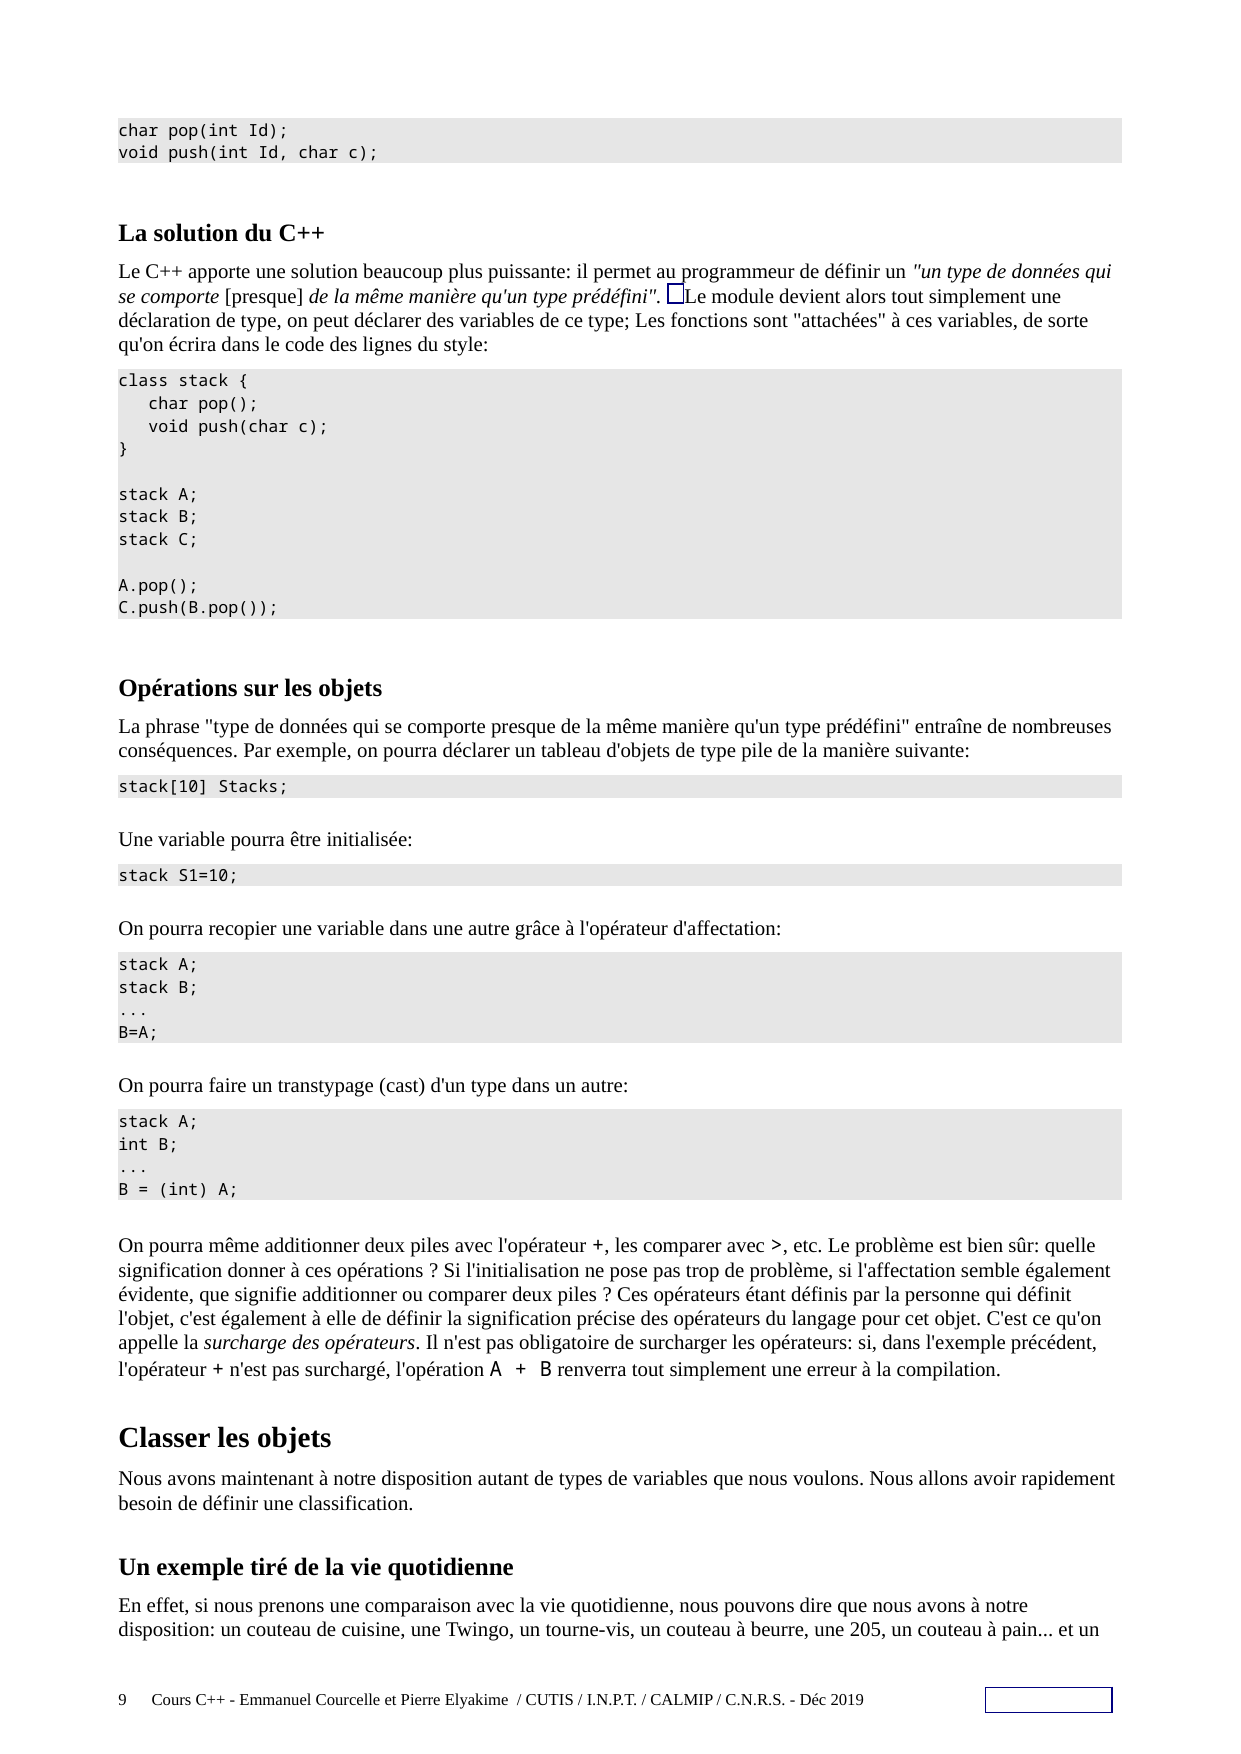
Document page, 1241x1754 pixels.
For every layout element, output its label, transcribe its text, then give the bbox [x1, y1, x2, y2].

text Le C++ apporte une solution beaucoup plus puissante: il permet au programmeur de définir un "un type de données qui se comporte [presque] de la même manière qu'un type prédéfini". Le module devient alors tout simplement une déclaration de type, on peut déclarer des variables de ce type; Les fonctions sont "attachées" à ces variables, de sorte qu'on écrira dans le code des lignes du style: [118, 259, 1122, 356]
subtitle Un exemple tiré de la vie quotidienne [118, 1552, 1122, 1581]
text Nous avons maintenant à notre disposition autant de types de variables que nous voulons. Nous allons avoir rapidement besoin de définir une classification. [118, 1466, 1122, 1514]
text La phrase "type de données qui se comporte presque de la même manière qu'un type prédéfini" entraîne de nombreuses conséquences. Par exemple, on pourra déclarer un tableau d'objets de type pile de la manière suivante: [118, 714, 1122, 762]
text void push(char c); [118, 414, 1122, 437]
text stack A; [118, 482, 1122, 505]
text ... [118, 998, 1122, 1021]
text int B; [118, 1132, 1122, 1155]
text On pourra recopier une variable dans une autre grâce à l'opérateur d'affectation: [118, 916, 1122, 940]
text class stack { [118, 369, 1122, 392]
subtitle Opérations sur les objets [118, 673, 1122, 702]
text ... [118, 1155, 1122, 1177]
text stack S1=10; [118, 864, 1122, 886]
text stack B; [118, 505, 1122, 528]
text stack A; [118, 952, 1122, 975]
text On pourra même additionner deux piles avec l'opérateur +, les comparer avec >, etc. Le problème est bien sûr: quelle signification donner à ces opérations ? Si l'initialisation ne pose pas trop de problème, si l'affectation semble également évidente, que signifie additionner ou comparer deux piles ? Ces opérateurs étant définis par la personne qui définit l'objet, c'est également à elle de définir la signification précise des opérateurs du langage pour cet objet. C'est ce qu'on appelle la surcharge des opérateurs. Il n'est pas obligatoire de surcharger les opérateurs: si, dans l'exemple précédent, l'opérateur + n'est pas surchargé, l'opération A + B renverra tout simplement une erreur à la compilation. [118, 1230, 1122, 1383]
text stack[10] Stacks; [118, 775, 1122, 798]
text stack B; [118, 975, 1122, 998]
text On pourra faire un transtypage (cast) d'un type dans un autre: [118, 1073, 1122, 1097]
text A.pop(); [118, 573, 1122, 596]
text B=A; [118, 1021, 1122, 1043]
text stack C; [118, 528, 1122, 551]
text Une variable pourra être initialisée: [118, 827, 1122, 851]
text char pop(int Id); [118, 118, 1122, 141]
text B = (int) A; [118, 1177, 1122, 1200]
subtitle Classer les objets [118, 1420, 1122, 1454]
subtitle La solution du C++ [118, 218, 1122, 247]
text void push(int Id, char c); [118, 141, 1122, 163]
text En effet, si nous prenons une comparaison avec la vie quotidienne, nous pouvons dire que nous avons à notre disposition: un couteau de cuisine, une Twingo, un tourne-vis, un couteau à beurre, une 205, un couteau à pain... et un [118, 1593, 1122, 1641]
text stack A; [118, 1109, 1122, 1132]
text } [118, 437, 1122, 460]
text char pop(); [118, 392, 1122, 414]
text C.push(B.pop()); [118, 596, 1122, 619]
